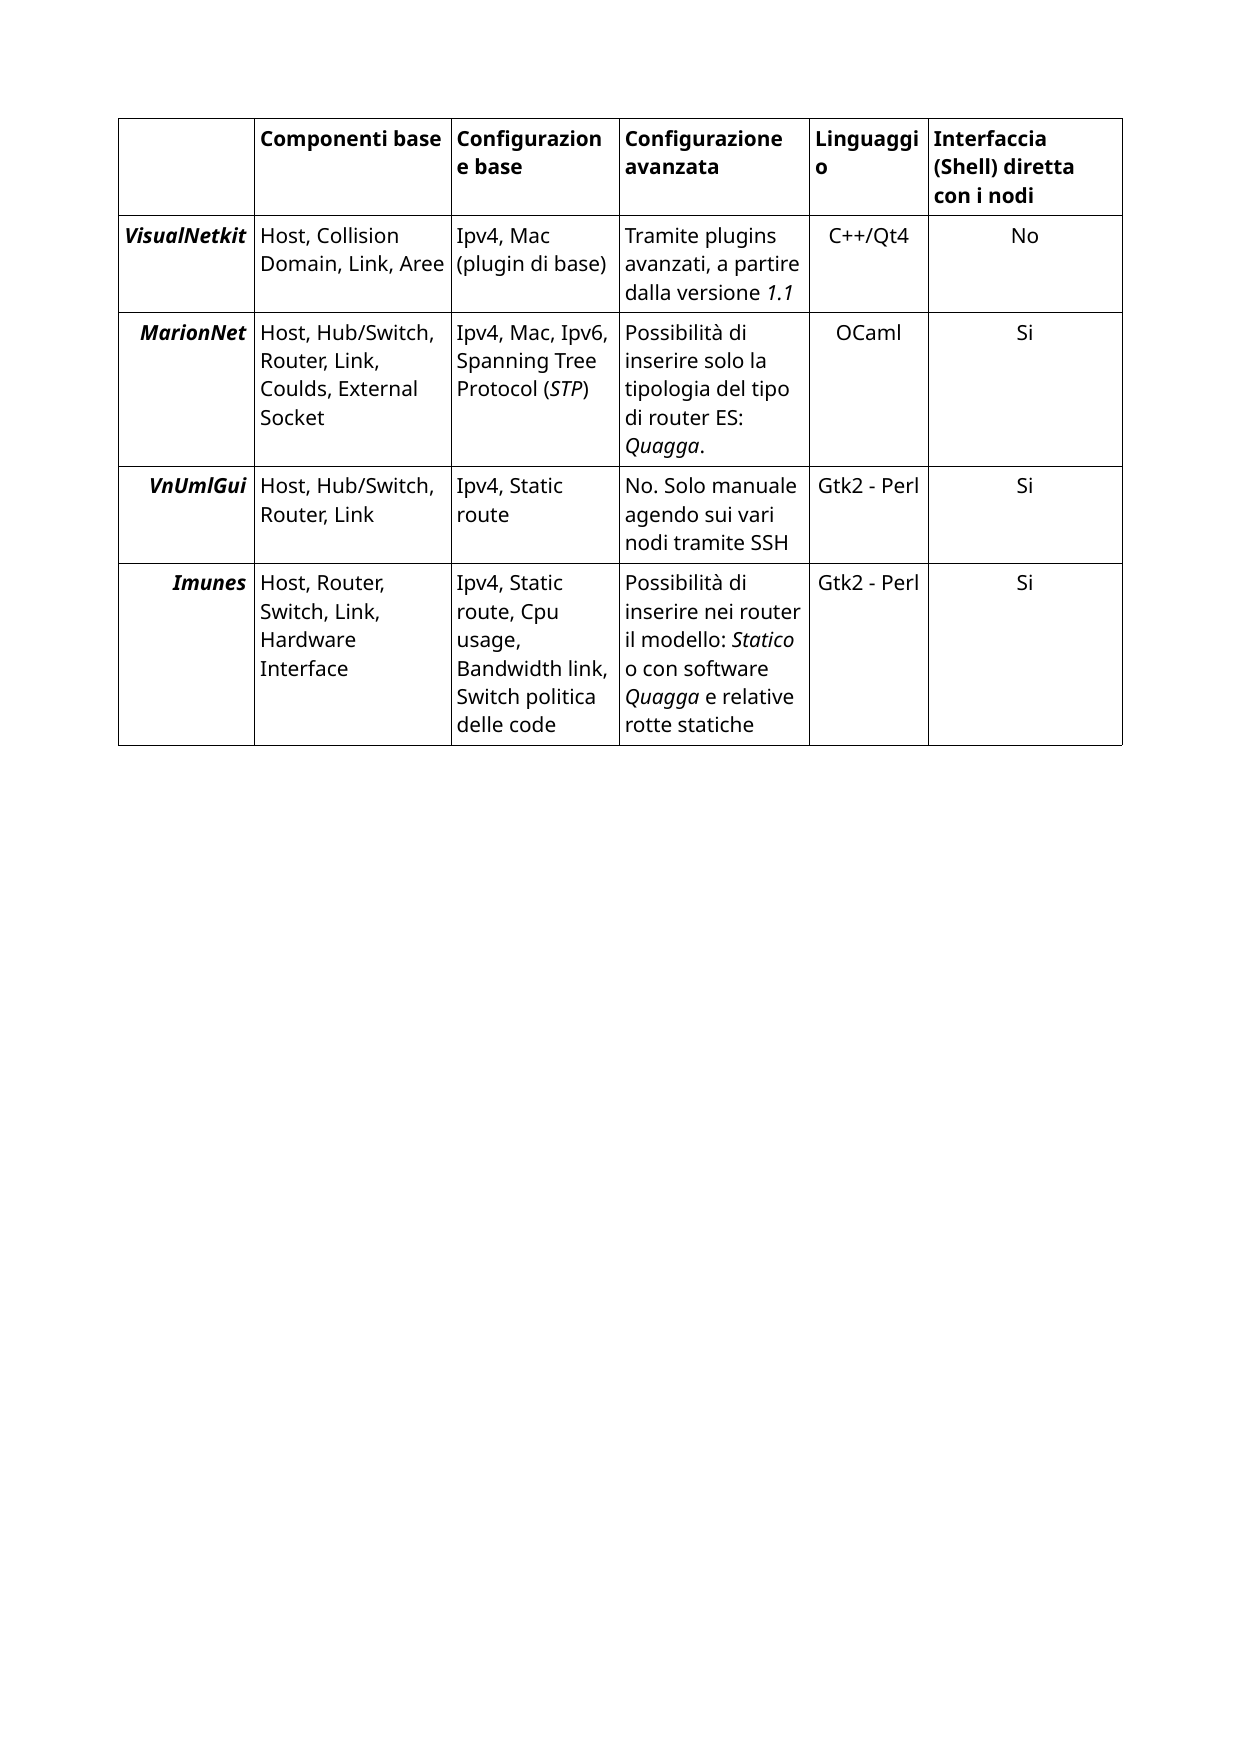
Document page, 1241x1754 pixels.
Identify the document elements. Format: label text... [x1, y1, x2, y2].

table_cell OCaml [810, 313, 928, 466]
table_cell Host, Hub/Switch, Router, Link [255, 467, 451, 562]
table_cell Gtk2 - Perl [810, 564, 928, 745]
table_cell No. Solo manuale agendo sui vari nodi tramite SSH [620, 467, 809, 562]
table_cell Host, Router, Switch, Link, Hardware Interface [255, 564, 451, 745]
table_cell Imunes [119, 564, 254, 745]
table_cell Host, Collision Domain, Link, Aree [255, 216, 451, 312]
table_cell Possibilità di inserire nei router il modello: Statico o con software Quagga e relative rotte statiche [620, 564, 809, 745]
table_header Componenti base [255, 119, 451, 215]
table_cell C++/Qt4 [810, 216, 928, 312]
table_cell Host, Hub/Switch, Router, Link, Coulds, External Socket [255, 313, 451, 466]
table_cell VnUmlGui [119, 467, 254, 562]
table_header Interfaccia (Shell) diretta con i nodi [929, 119, 1122, 215]
table_cell Ipv4, Mac (plugin di base) [452, 216, 619, 312]
table_cell VisualNetkit [119, 216, 254, 312]
table_cell Ipv4, Static route, Cpu usage, Bandwidth link, Switch politica delle code [452, 564, 619, 745]
table_cell Si [929, 313, 1122, 466]
table_cell No [929, 216, 1122, 312]
table_cell Si [929, 564, 1122, 745]
table_cell Ipv4, Static route [452, 467, 619, 562]
table_cell Possibilità di inserire solo la tipologia del tipo di router ES: Quagga. [620, 313, 809, 466]
table_header Linguaggio [810, 119, 928, 215]
table_cell MarionNet [119, 313, 254, 466]
table_header Configurazione base [452, 119, 619, 215]
table_cell Gtk2 - Perl [810, 467, 928, 562]
table_cell Si [929, 467, 1122, 562]
table_header [119, 119, 254, 215]
table_cell Ipv4, Mac, Ipv6, Spanning Tree Protocol (STP) [452, 313, 619, 466]
table_header Configurazione avanzata [620, 119, 809, 215]
table_cell Tramite plugins avanzati, a partire dalla versione 1.1 [620, 216, 809, 312]
